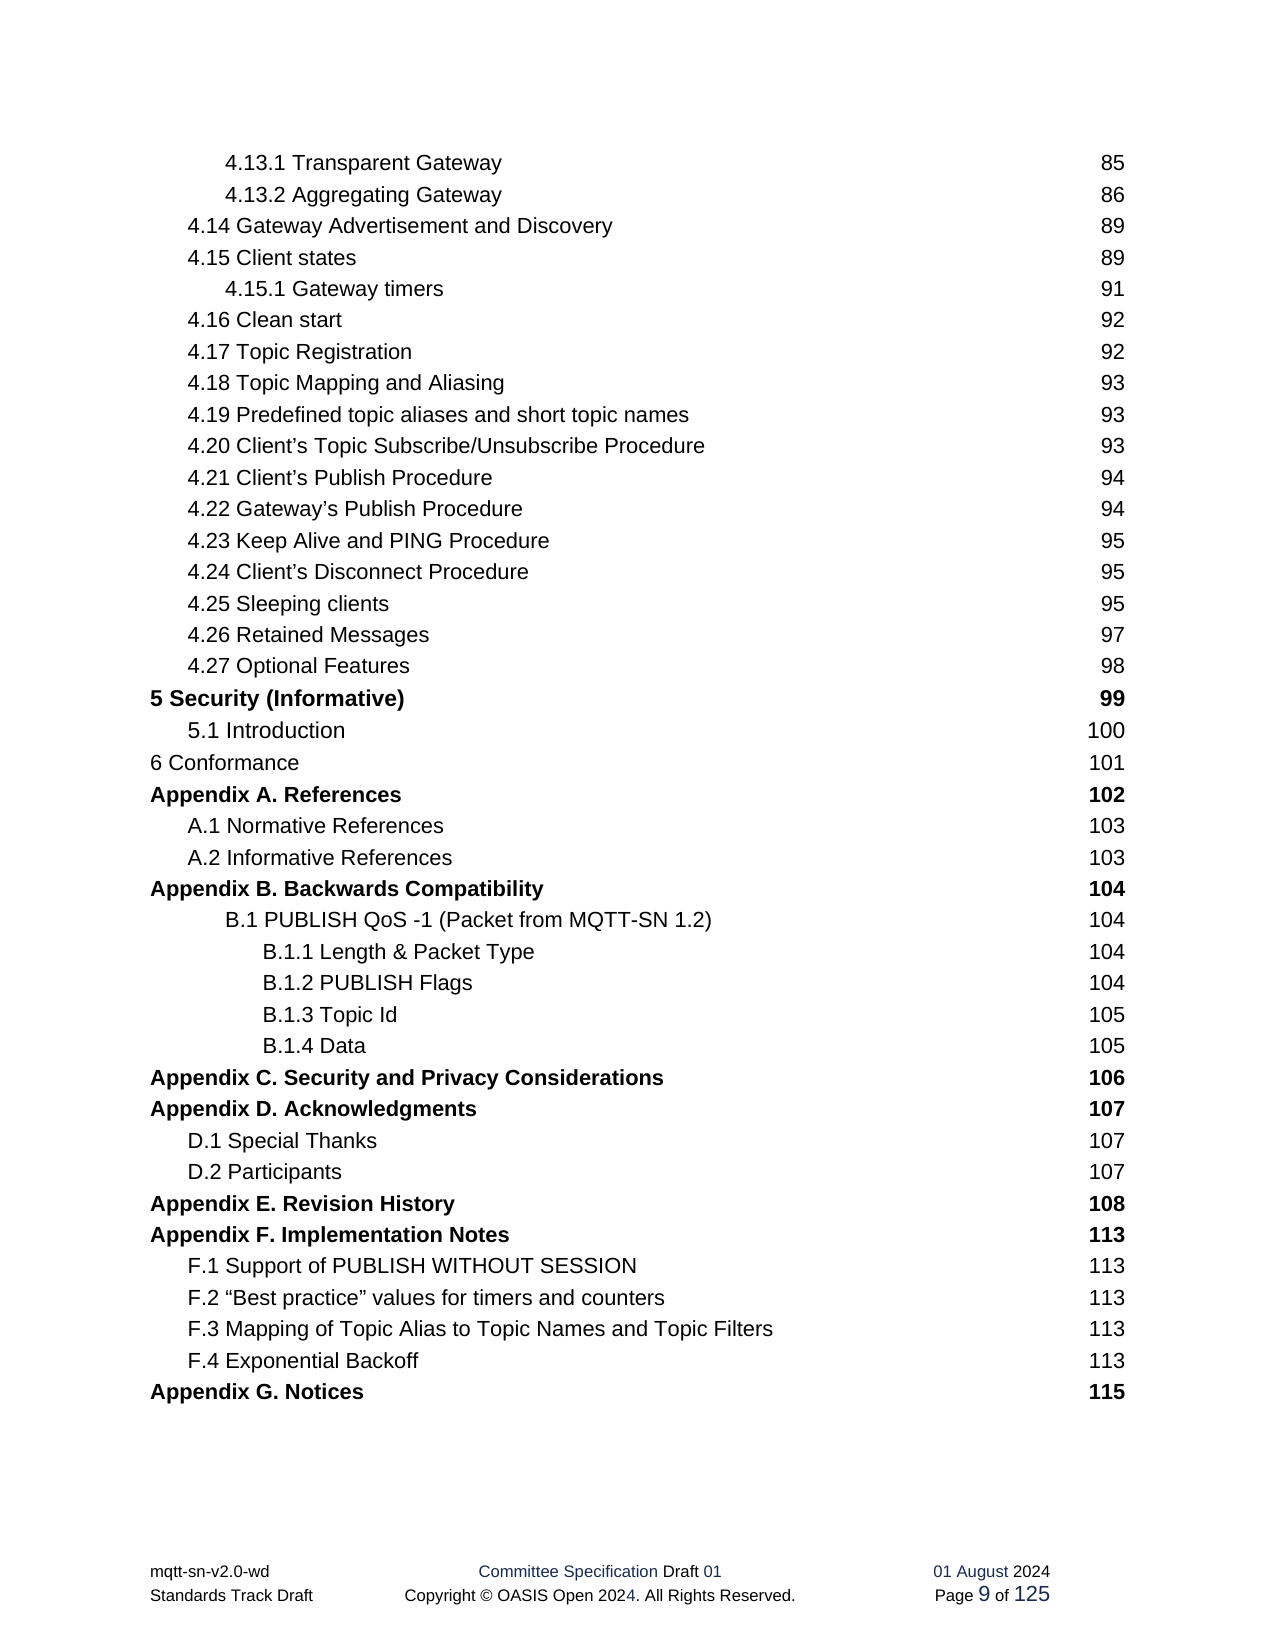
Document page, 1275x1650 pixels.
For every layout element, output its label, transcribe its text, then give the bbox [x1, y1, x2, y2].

text A.2 Informative References 103 [187, 844, 1125, 869]
text 4.25 Sleeping clients 95 [187, 590, 1125, 616]
text 4.18 Topic Mapping and Aliasing 93 [187, 370, 1125, 395]
text 4.27 Optional Features 98 [187, 653, 1125, 678]
text 4.23 Keep Alive and PING Procedure 95 [187, 527, 1125, 553]
text F.4 Exponential Backoff 113 [187, 1348, 1125, 1373]
text 4.21 Client’s Publish Procedure 94 [187, 464, 1125, 490]
text 4.15 Client states 89 [187, 244, 1125, 269]
text Appendix D. Acknowledgments 107 [150, 1096, 1125, 1121]
text Appendix C. Security and Privacy Considerations 106 [150, 1064, 1125, 1090]
text F.1 Support of PUBLISH WITHOUT SESSION 113 [187, 1253, 1125, 1278]
text 4.17 Topic Registration 92 [187, 339, 1125, 364]
text B.1.3 Topic Id 105 [262, 1002, 1125, 1027]
text F.3 Mapping of Topic Alias to Topic Names and Topic Filters 113 [187, 1316, 1125, 1341]
text 4.16 Clean start 92 [187, 307, 1125, 332]
text 4.24 Client’s Disconnect Procedure 95 [187, 559, 1125, 584]
text Appendix A. References 102 [150, 781, 1125, 807]
text 4.14 Gateway Advertisement and Discovery 89 [187, 213, 1125, 238]
text 5.1 Introduction 100 [187, 717, 1125, 744]
text 4.13.2 Aggregating Gateway 86 [225, 181, 1125, 207]
text 4.22 Gateway’s Publish Procedure 94 [187, 496, 1125, 521]
text D.2 Participants 107 [187, 1159, 1125, 1184]
text Appendix E. Revision History 108 [150, 1190, 1125, 1216]
text 4.19 Predefined topic aliases and short topic names 93 [187, 402, 1125, 427]
text D.1 Special Thanks 107 [187, 1127, 1125, 1153]
text B.1 PUBLISH QoS -1 (Packet from MQTT-SN 1.2) 104 [225, 907, 1125, 932]
text 6 Conformance 101 [150, 750, 1125, 775]
text 4.13.1 Transparent Gateway 85 [225, 150, 1125, 175]
text 4.20 Client’s Topic Subscribe/Unsubscribe Procedure 93 [187, 433, 1125, 458]
text B.1.4 Data 105 [262, 1033, 1125, 1058]
text F.2 “Best practice” values for timers and counters 113 [187, 1285, 1125, 1310]
text 4.26 Retained Messages 97 [187, 622, 1125, 647]
text B.1.1 Length & Packet Type 104 [262, 939, 1125, 964]
text B.1.2 PUBLISH Flags 104 [262, 970, 1125, 995]
text 4.15.1 Gateway timers 91 [225, 276, 1125, 301]
text Appendix F. Implementation Notes 113 [150, 1222, 1125, 1247]
text Appendix G. Notices 115 [150, 1379, 1125, 1404]
text A.1 Normative References 103 [187, 813, 1125, 838]
text 5 Security (Informative) 99 [150, 685, 1125, 711]
text Appendix B. Backwards Compatibility 104 [150, 876, 1125, 901]
